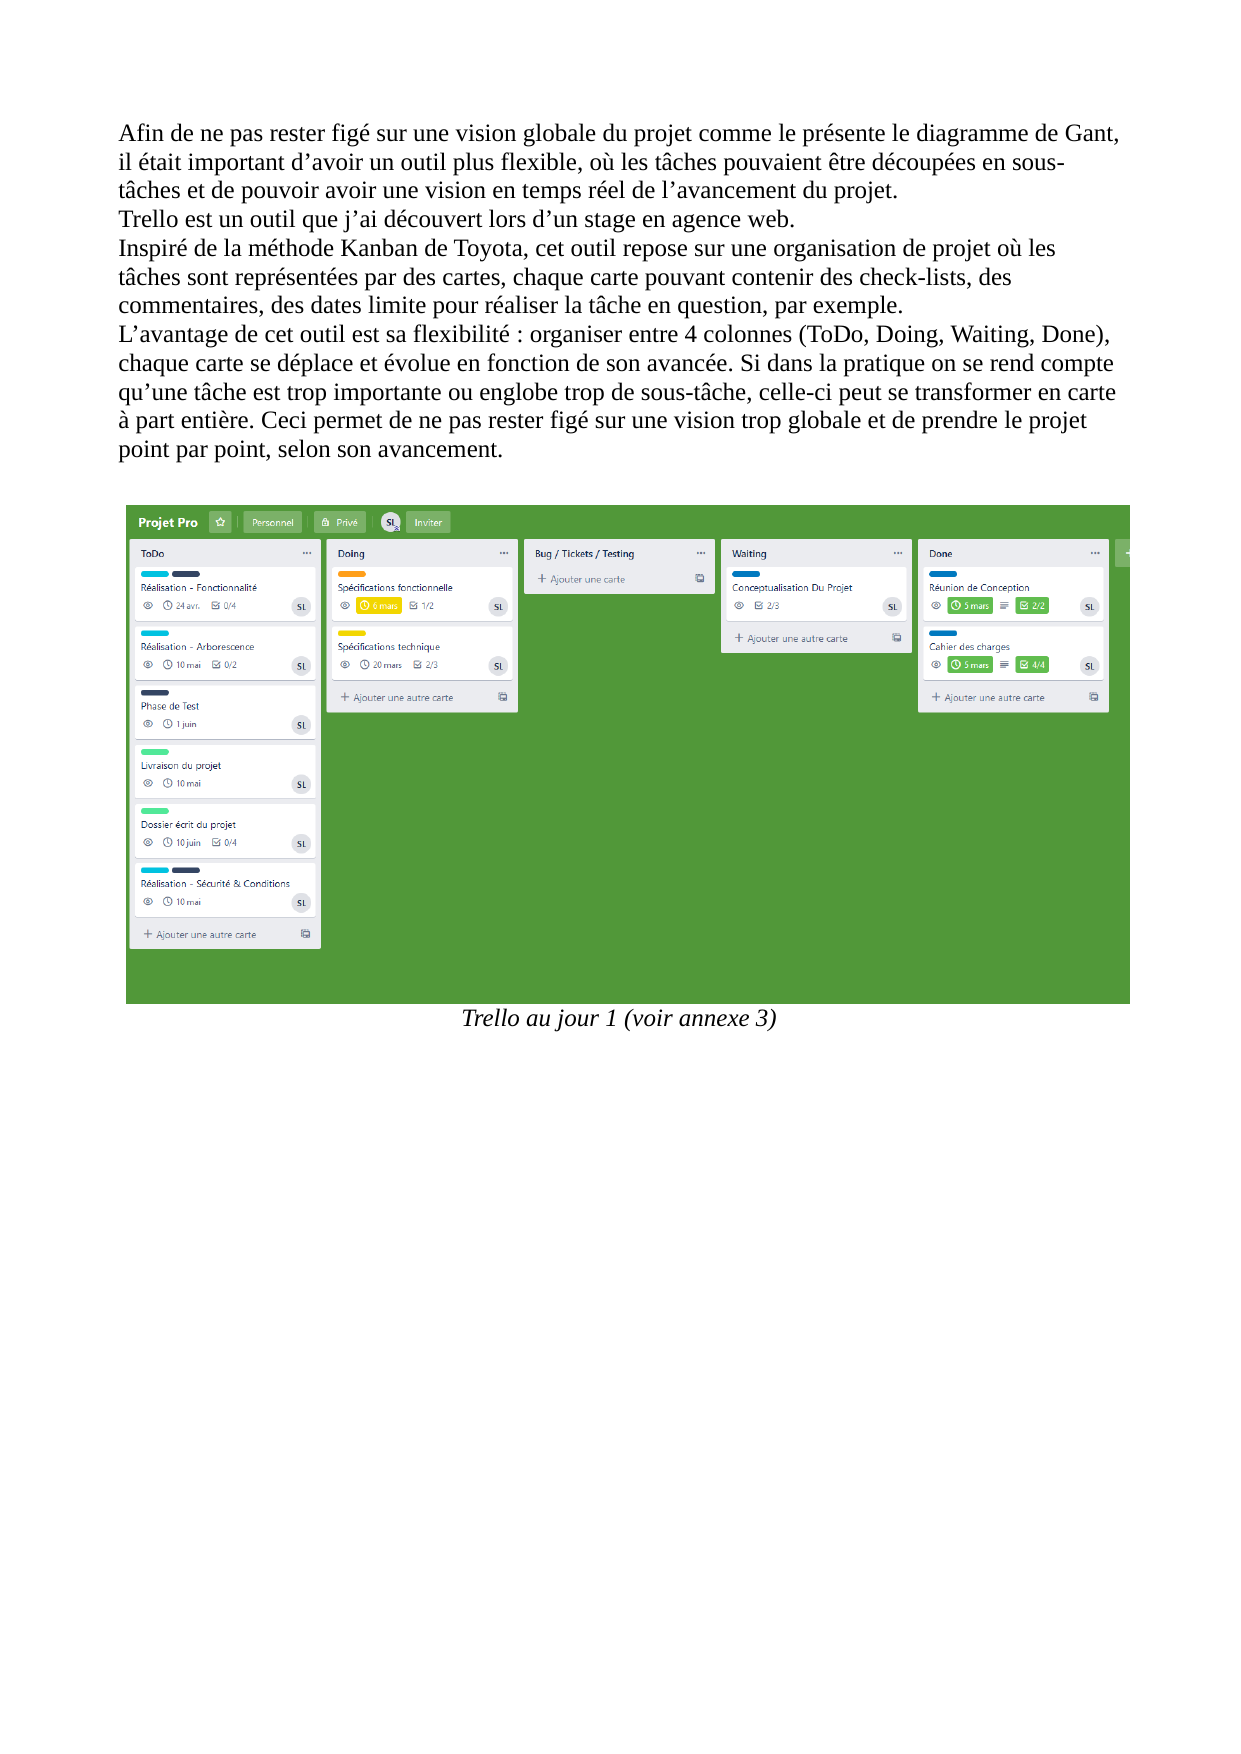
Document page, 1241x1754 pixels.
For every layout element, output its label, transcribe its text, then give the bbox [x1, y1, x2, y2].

text Afin de ne pas rester figé sur une vision globale du projet comme le présente le diagramme de Gant, il était important d’avoir un outil plus flexible, où les tâches pouvaient être découpées en sous-tâches et de pouvoir avoir une vision en temps réel de l’avancement du projet. [118, 118, 1122, 204]
text Inspiré de la méthode Kanban de Toyota, cet outil repose sur une organisation de projet où les tâches sont représentées par des cartes, chaque carte pouvant contenir des check-lists, des commentaires, des dates limite pour réaliser la tâche en question, par exemple. [118, 233, 1122, 319]
text L’avantage de cet outil est sa flexibilité : organiser entre 4 colonnes (ToDo, Doing, Waiting, Done), chaque carte se déplace et évolue en fonction de son avancée. Si dans la pratique on se rend compte qu’une tâche est trop importante ou englobe trop de sous-tâche, celle-ci peut se transformer en carte à part entière. Ceci permet de ne pas rester figé sur une vision trop globale et de prendre le projet point par point, selon son avancement. [118, 319, 1122, 463]
picture [126, 505, 1130, 1004]
text Trello au jour 1 (voir annexe 3) [118, 492, 1122, 1032]
text Trello est un outil que j’ai découvert lors d’un stage en agence web. [118, 204, 1122, 233]
